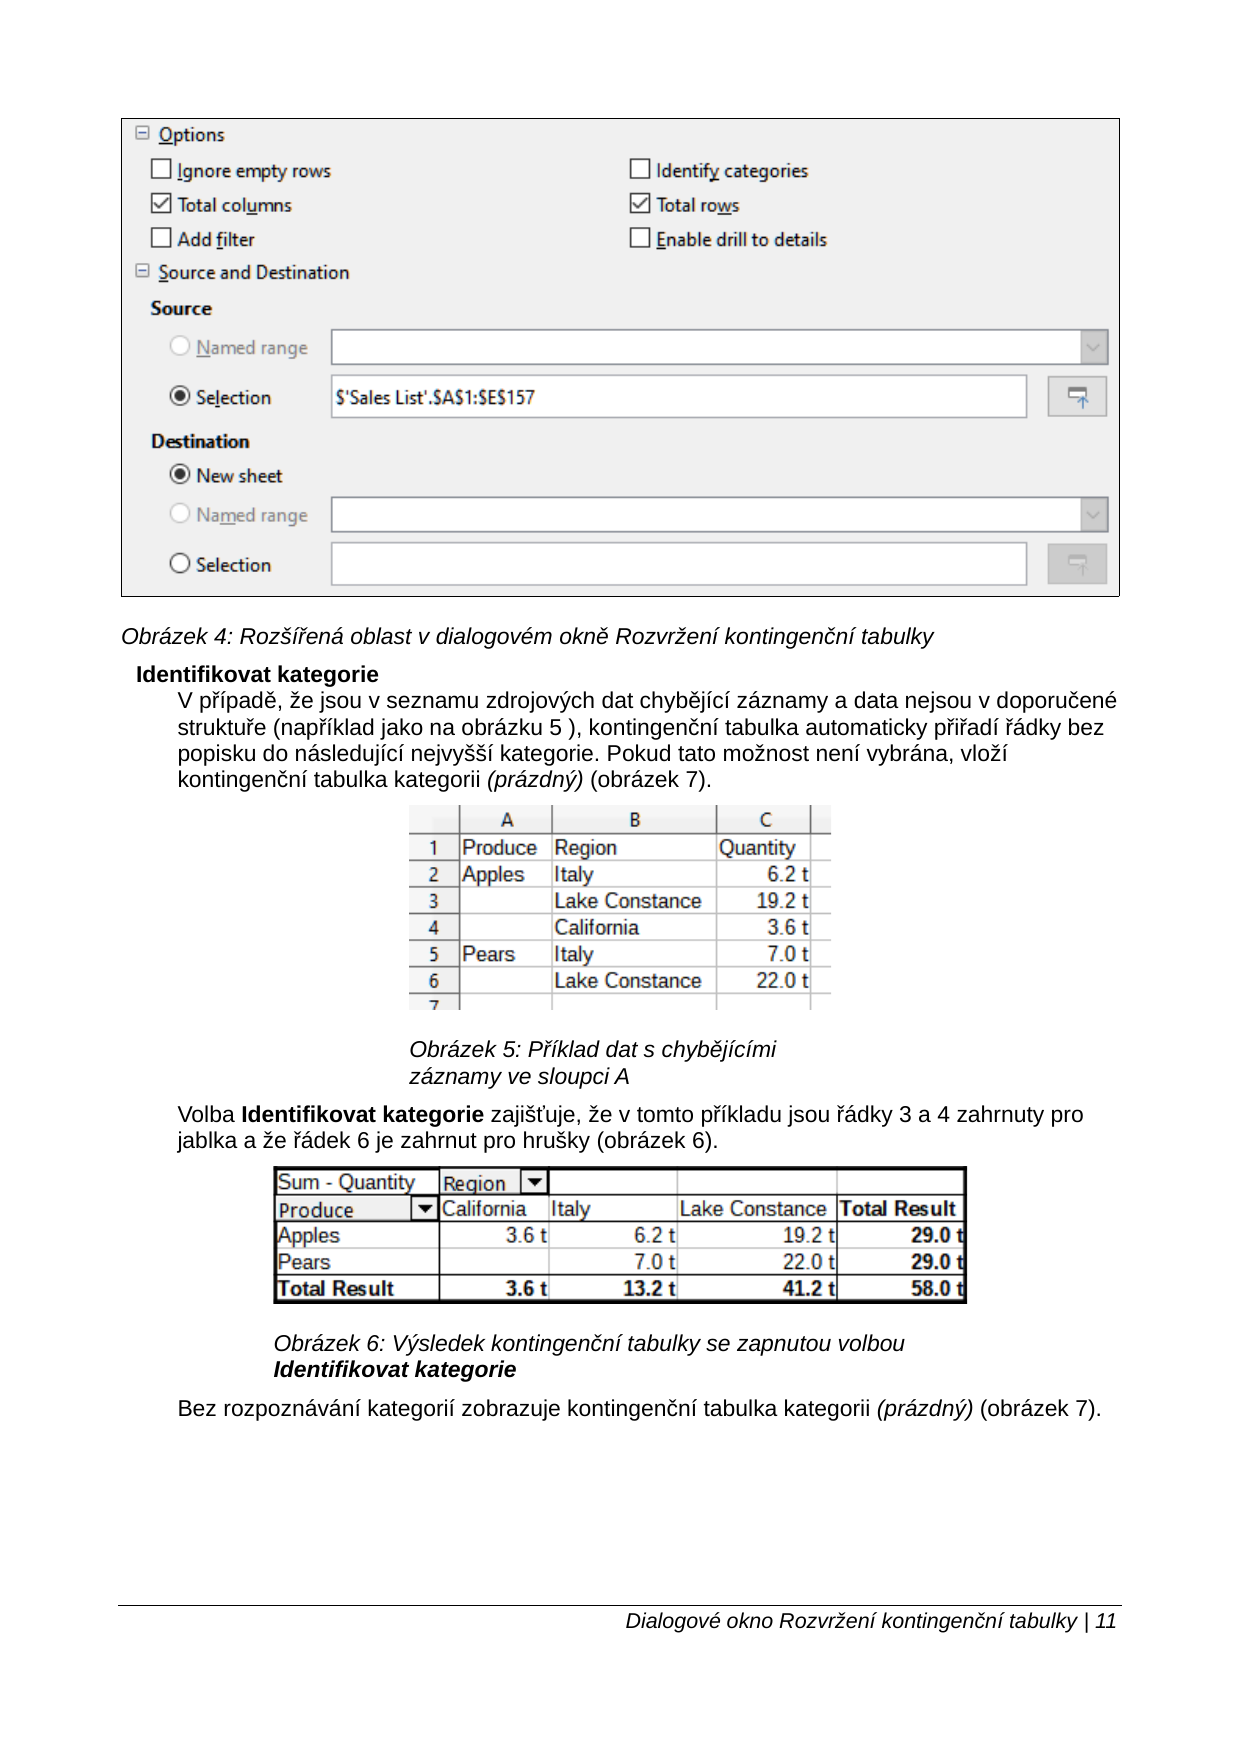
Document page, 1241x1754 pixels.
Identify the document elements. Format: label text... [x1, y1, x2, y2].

picture [409, 805, 832, 1010]
text Volba Identifikovat kategorie zajišťuje, že v tomto příkladu jsou řádky 3 a 4 zahrnuty pro jablka a že řádek 6 je zahrnut pro hrušky (obrázek 6). [177, 1101, 1122, 1154]
text Bez rozpoznávání kategorií zobrazuje kontingenční tabulka kategorii (prázdný) (obrázek 7). [177, 1395, 1122, 1421]
picture [273, 1166, 968, 1304]
picture [122, 119, 1119, 596]
text V případě, že jsou v seznamu zdrojových dat chybějící záznamy a data nejsou v doporučené struktuře (například jako na obrázku 5 ), kontingenční tabulka automaticky přiřadí řádky bez popisku do následující nejvyšší kategorie. Pokud tato možnost není vybrána, vloží kontingenční tabulka kategorii (prázdný) (obrázek 7). [177, 687, 1122, 793]
text Obrázek 6: Výsledek kontingenční tabulky se zapnutou volbou Identifikovat kategorie [273, 1304, 967, 1383]
text Obrázek 4: Rozšířená oblast v dialogovém okně Rozvržení kontingenční tabulky [121, 597, 1119, 649]
text Obrázek 5: Příklad dat s chybějícími záznamy ve sloupci A [409, 1010, 831, 1089]
text Identifikovat kategorie [136, 661, 1122, 687]
